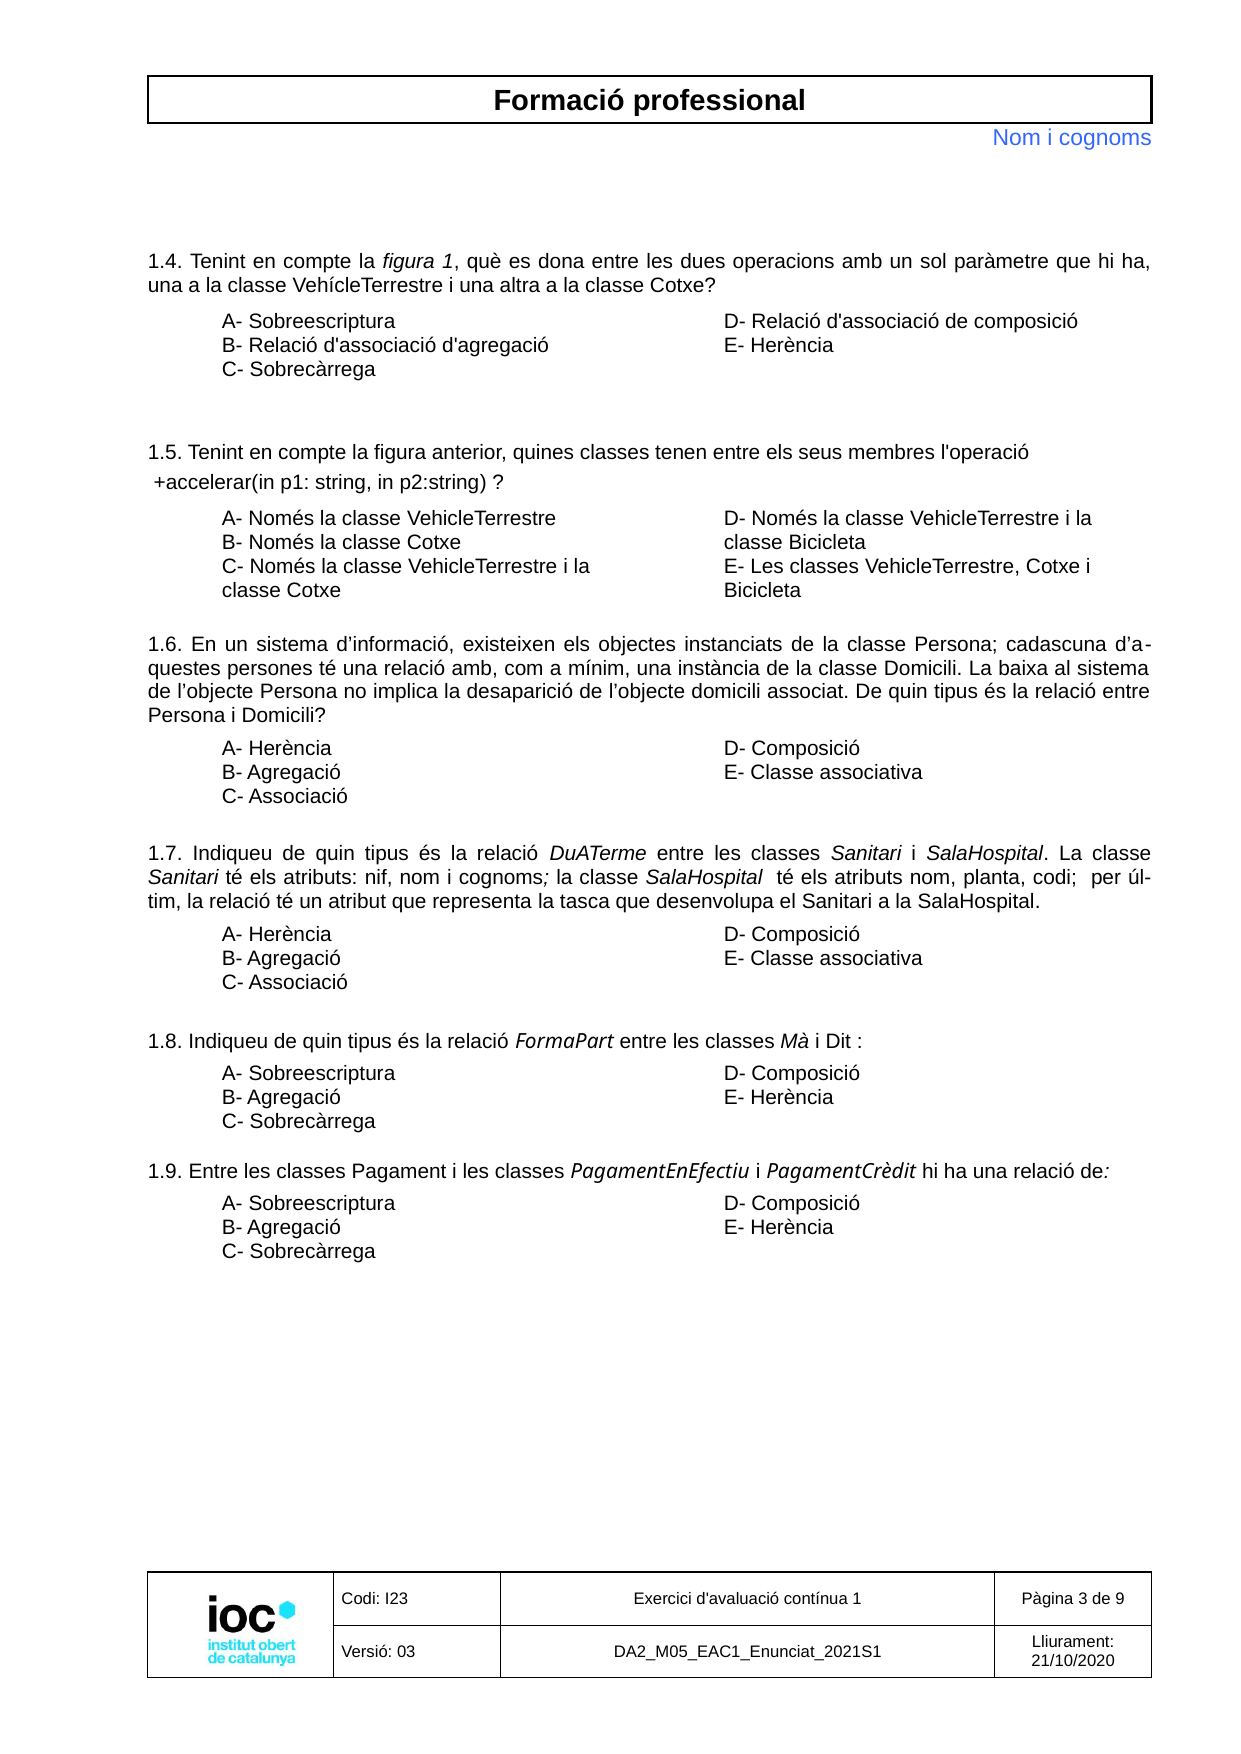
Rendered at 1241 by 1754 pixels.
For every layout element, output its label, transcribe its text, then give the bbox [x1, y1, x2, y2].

text +accelerar(in p1: string, in p2:string) ? [148, 470, 1151, 494]
text E- Herència [723, 332, 1151, 356]
picture [195, 1581, 309, 1677]
text C- Sobrecàrrega [222, 1239, 649, 1263]
text E- Classe associativa [723, 760, 1151, 784]
text E- Herència [723, 1215, 1151, 1239]
text B- Agregació [222, 946, 649, 969]
text A- Sobreescriptura [222, 1061, 649, 1084]
text A- Només la classe VehicleTerrestre [222, 506, 649, 530]
text C- Associació [222, 784, 649, 808]
text D- Només la classe VehicleTerrestre i la classe Bicicleta [723, 506, 1151, 554]
text D- Composició [723, 736, 1151, 760]
text C- Només la classe VehicleTerrestre i la classe Cotxe [222, 554, 649, 602]
text A- Herència [222, 736, 649, 760]
text E- Les classes VehicleTerrestre, Cotxe i Bicicleta [723, 554, 1151, 602]
text D- Composició [723, 1061, 1151, 1084]
text D- Composició [723, 1191, 1151, 1215]
text 1.7. Indiqueu de quin tipus és la relació DuATerme entre les classes Sanitari i SalaHospital. La classe Sanitari té els atributs: nif, nom i cognoms; la classe SalaHospital té els atributs nom, planta, codi; per úl­tim, la relació té un atribut que representa la tasca que desenvolupa el Sanitari a la SalaHospital. [148, 841, 1151, 913]
text A- Sobreescriptura [222, 308, 649, 332]
text D- Relació d'associació de composició [723, 308, 1151, 332]
text 1.8. Indiqueu de quin tipus és la relació FormaPart entre les classes Mà i Dit : [148, 1026, 1151, 1055]
text B- Agregació [222, 760, 649, 784]
text A- Sobreescriptura [222, 1191, 649, 1215]
text B- Relació d'associació d'agregació [222, 332, 649, 356]
text B- Agregació [222, 1215, 649, 1239]
text D- Composició [723, 922, 1151, 946]
text C- Sobrecàrrega [222, 1108, 649, 1132]
text 1.6. En un sistema d’informació, existeixen els objectes instanciats de la classe Persona; cadascuna d’a­questes persones té una relació amb, com a mínim, una instància de la classe Domicili. La baixa al sistema de l’objecte Persona no implica la desaparició de l’objecte domicili associat. De quin tipus és la relació entre Persona i Domicili? [148, 631, 1151, 727]
text E- Herència [723, 1084, 1151, 1108]
text B- Agregació [222, 1084, 649, 1108]
text A- Herència [222, 922, 649, 946]
text 1.5. Tenint en compte la figura anterior, quines classes tenen entre els seus membres l'operació [148, 440, 1151, 464]
text 1.9. Entre les classes Pagament i les classes PagamentEnEfectiu i PagamentCrèdit hi ha una relació de: [148, 1156, 1151, 1185]
text E- Classe associativa [723, 946, 1151, 969]
text 1.4. Tenint en compte la figura 1, què es dona entre les dues operacions amb un sol paràmetre que hi ha, una a la classe VehícleTerrestre i una altra a la classe Cotxe? [148, 249, 1151, 297]
text C- Sobrecàrrega [222, 356, 649, 380]
text B- Només la classe Cotxe [222, 530, 649, 554]
text C- Associació [222, 969, 649, 993]
